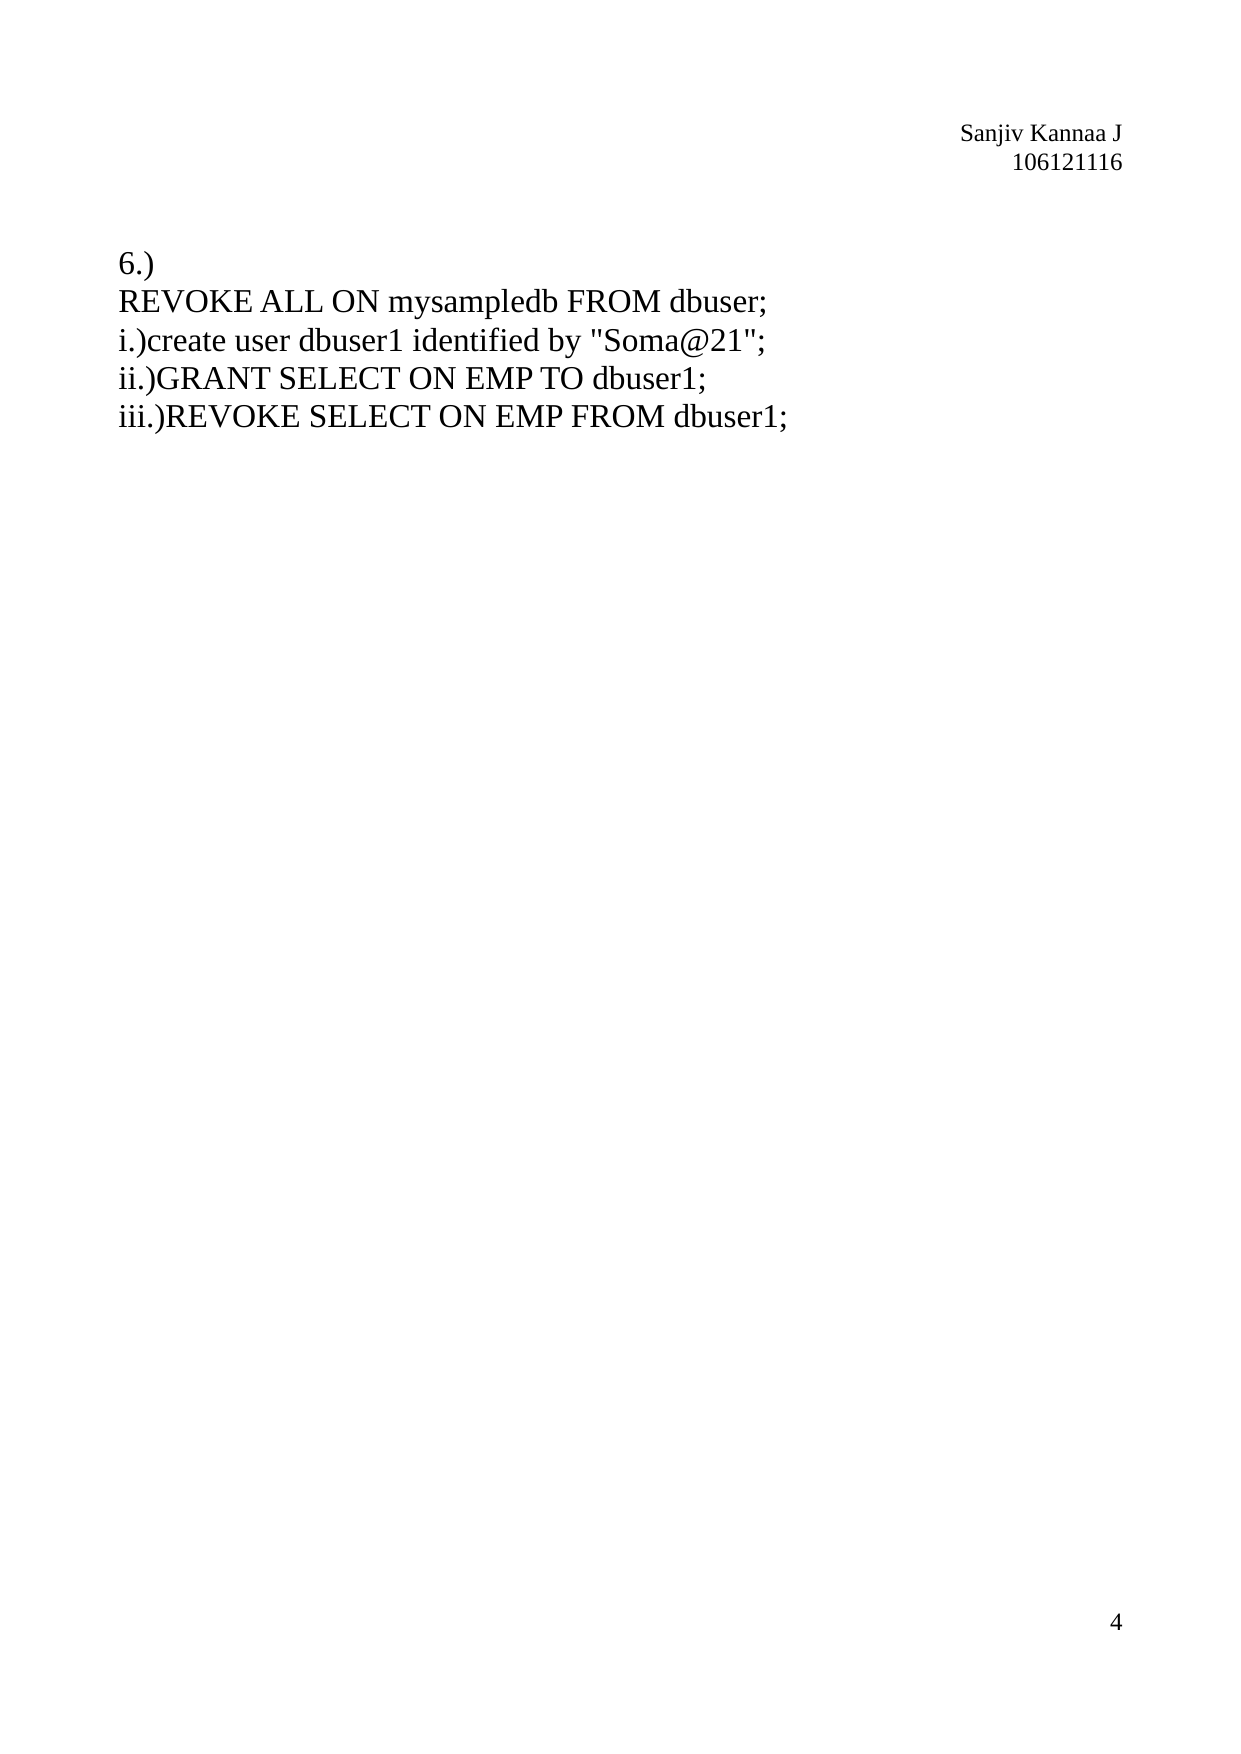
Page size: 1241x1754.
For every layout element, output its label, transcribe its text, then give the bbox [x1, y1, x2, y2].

text ii.)GRANT SELECT ON EMP TO dbuser1; [118, 358, 1122, 397]
text REVOKE ALL ON mysampledb FROM dbuser; [118, 282, 1122, 320]
text 6.) [118, 243, 1122, 282]
text iii.)REVOKE SELECT ON EMP FROM dbuser1; [118, 397, 1122, 435]
text i.)create user dbuser1 identified by "Soma@21"; [118, 320, 1122, 358]
